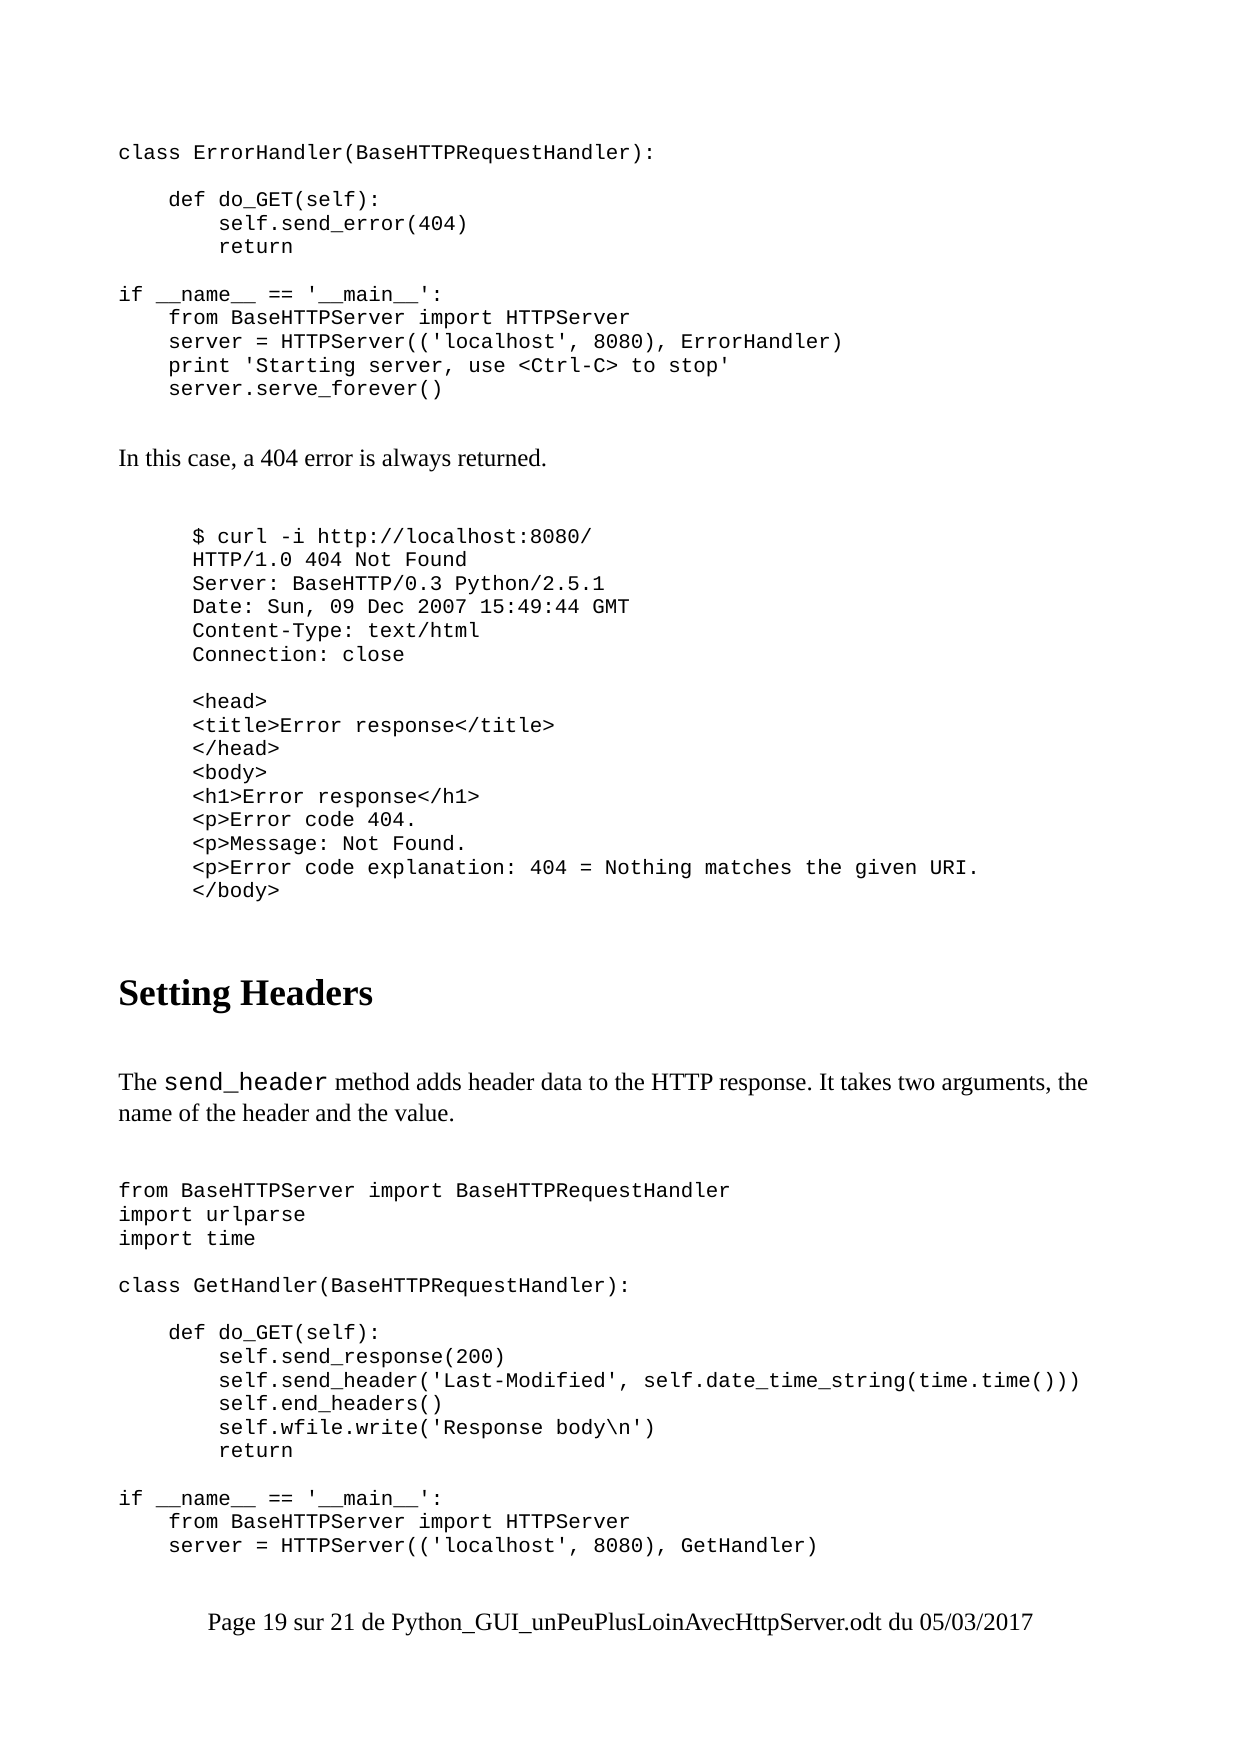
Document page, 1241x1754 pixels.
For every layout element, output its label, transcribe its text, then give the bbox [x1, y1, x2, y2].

text server = HTTPServer(('localhost', 8080), ErrorHandler) [118, 331, 1122, 354]
text server.serve_forever() [118, 378, 1122, 402]
text print 'Starting server, use <Ctrl-C> to stop' [118, 354, 1122, 378]
text Date: Sun, 09 Dec 2007 15:49:44 GMT [192, 597, 1122, 620]
text self.send_response(200) [118, 1346, 1122, 1369]
text </body> [192, 880, 1122, 904]
text <h1>Error response</h1> [192, 786, 1122, 809]
text <p>Error code explanation: 404 = Nothing matches the given URI. [192, 857, 1122, 880]
text self.send_error(404) [118, 213, 1122, 236]
text from BaseHTTPServer import HTTPServer [118, 1511, 1122, 1535]
text def do_GET(self): [118, 189, 1122, 213]
text from BaseHTTPServer import BaseHTTPRequestHandler [118, 1180, 1122, 1204]
text In this case, a 404 error is always returned. [118, 443, 1122, 472]
text class GetHandler(BaseHTTPRequestHandler): [118, 1275, 1122, 1299]
text </head> [192, 738, 1122, 762]
text <p>Error code 404. [192, 809, 1122, 833]
text return [118, 236, 1122, 260]
text Server: BaseHTTP/0.3 Python/2.5.1 [192, 573, 1122, 597]
text self.wfile.write('Response body\n') [118, 1417, 1122, 1441]
text if __name__ == '__main__': [118, 284, 1122, 307]
text return [118, 1441, 1122, 1464]
text HTTP/1.0 404 Not Found [192, 549, 1122, 573]
text The send_header method adds header data to the HTTP response. It takes two arguments, the name of the header and the value. [118, 1067, 1122, 1127]
text Content-Type: text/html [192, 620, 1122, 644]
text <head> [192, 691, 1122, 715]
text self.end_headers() [118, 1393, 1122, 1417]
subtitle Setting Headers [118, 970, 1122, 1013]
text <body> [192, 762, 1122, 786]
text import urlparse [118, 1204, 1122, 1228]
text if __name__ == '__main__': [118, 1488, 1122, 1511]
text from BaseHTTPServer import HTTPServer [118, 307, 1122, 331]
text <p>Message: Not Found. [192, 833, 1122, 857]
text <title>Error response</title> [192, 715, 1122, 738]
text class ErrorHandler(BaseHTTPRequestHandler): [118, 142, 1122, 165]
text $ curl -i http://localhost:8080/ [192, 526, 1122, 549]
text self.send_header('Last-Modified', self.date_time_string(time.time())) [118, 1369, 1122, 1393]
text Connection: close [192, 644, 1122, 667]
text server = HTTPServer(('localhost', 8080), GetHandler) [118, 1535, 1122, 1559]
text def do_GET(self): [118, 1322, 1122, 1346]
text import time [118, 1228, 1122, 1251]
